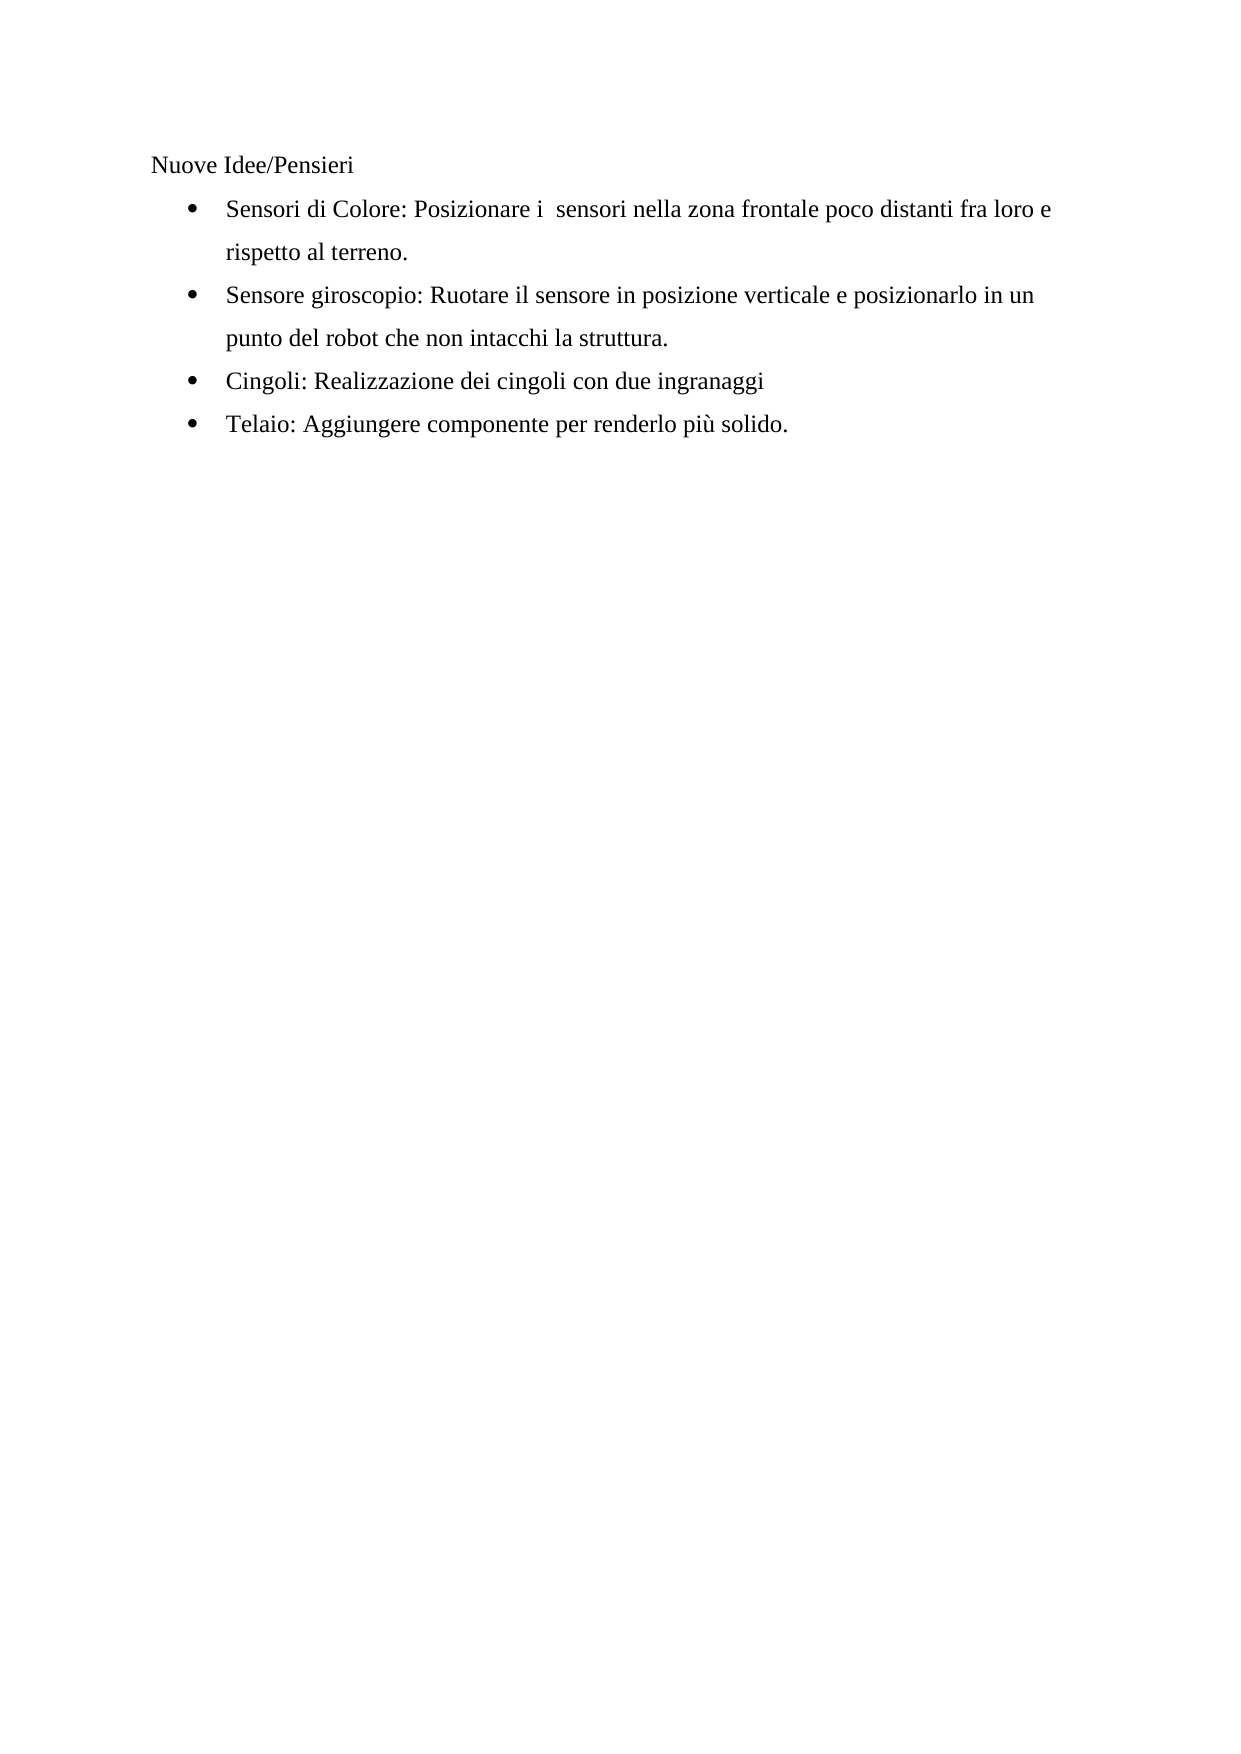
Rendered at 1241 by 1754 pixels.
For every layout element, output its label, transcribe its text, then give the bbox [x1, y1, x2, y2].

list Cingoli: Realizzazione dei cingoli con due ingranaggi [188, 366, 1089, 395]
list Telaio: Aggiungere componente per renderlo più solido. [188, 409, 1089, 438]
list Sensori di Colore: Posizionare i sensori nella zona frontale poco distanti fra loro e rispetto al terreno. [188, 194, 1089, 266]
text Nuove Idee/Pensieri [151, 151, 1089, 179]
list Sensore giroscopio: Ruotare il sensore in posizione verticale e posizionarlo in un punto del robot che non intacchi la struttura. [188, 280, 1089, 352]
